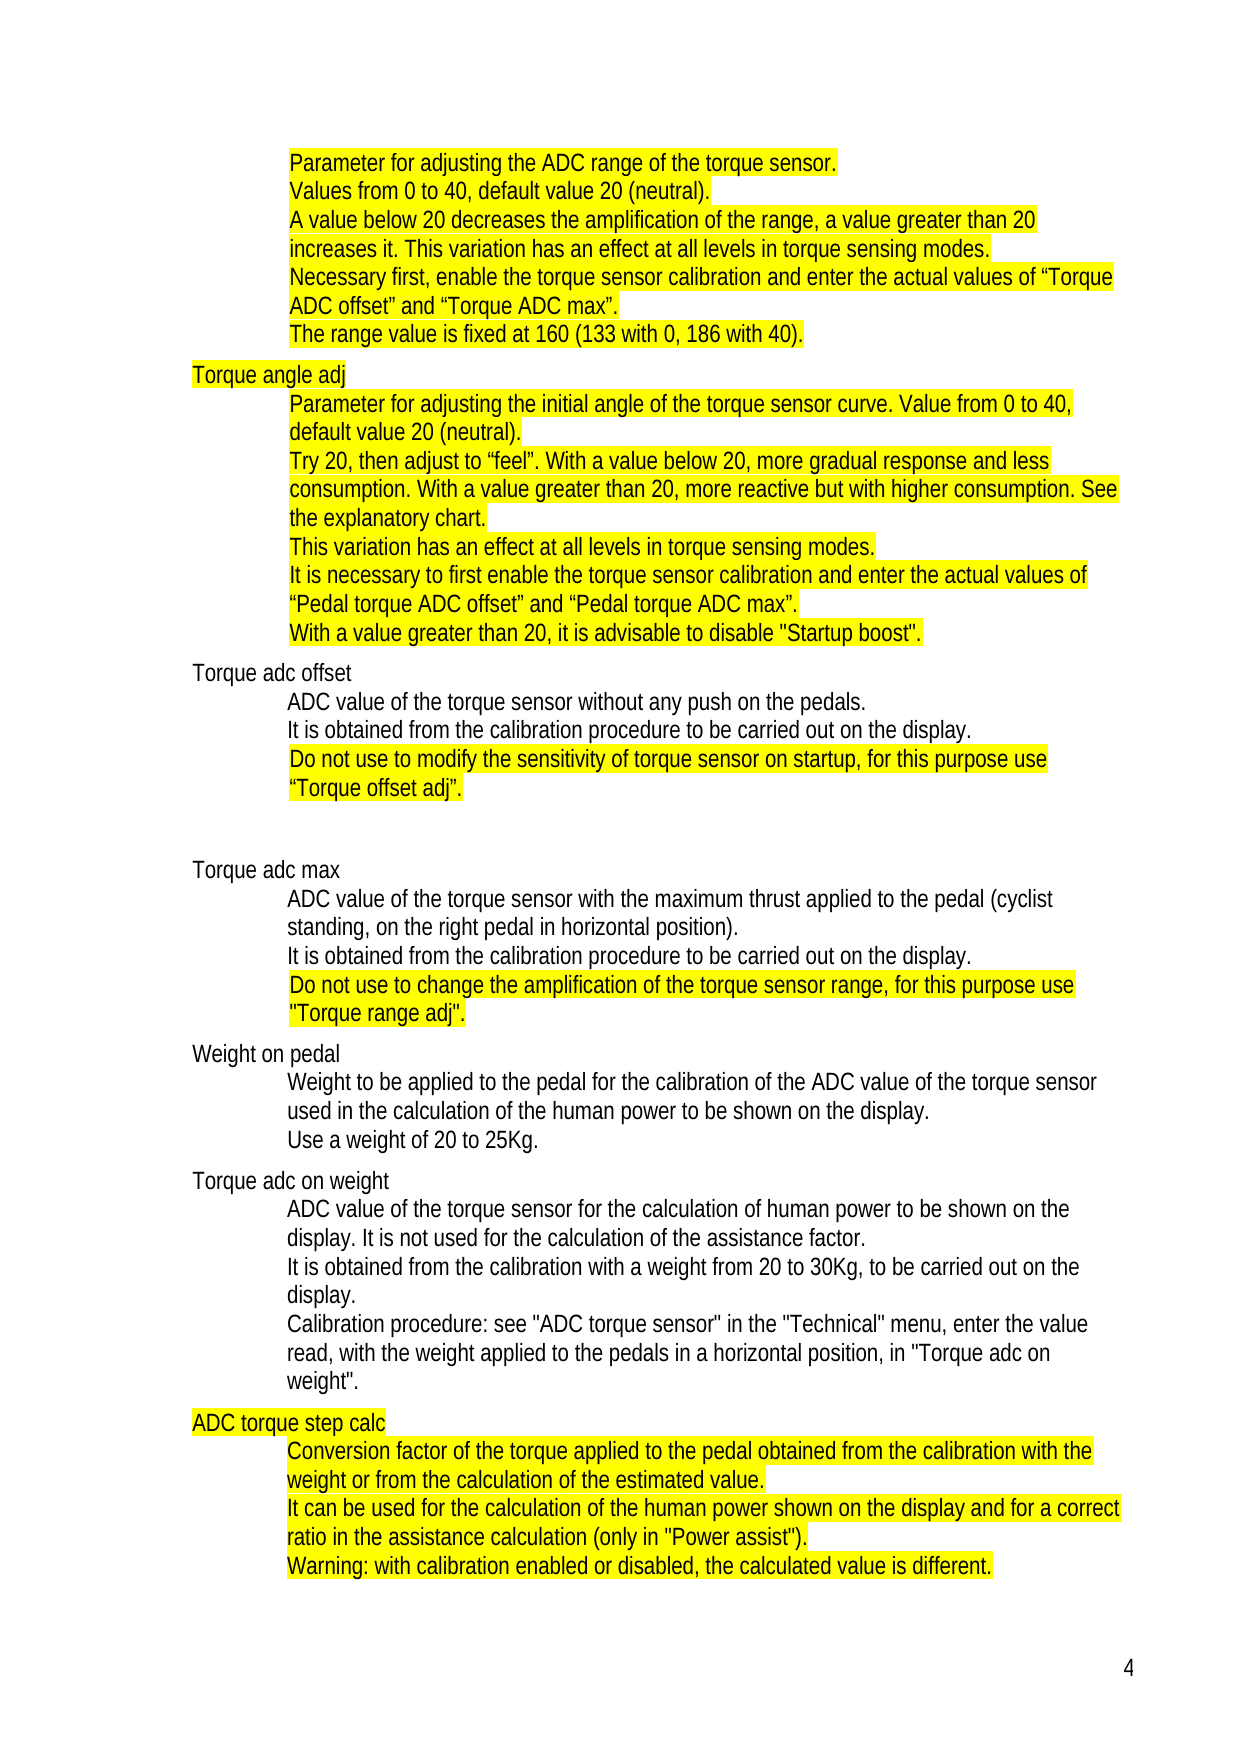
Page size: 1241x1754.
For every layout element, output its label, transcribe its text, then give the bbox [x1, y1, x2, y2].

text Weight on pedal [137, 1039, 1122, 1067]
text Parameter for adjusting the initial angle of the torque sensor curve. Value from 0 to 40, default value 20 (neutral). Try 20, then adjust to “feel”. With a value below 20, more gradual response and less consumption. With a value greater than 20, more reactive but with higher consumption. See the explanatory chart. This variation has an effect at all levels in torque sensing modes. It is necessary to first enable the torque sensor calibration and enter the actual values of “Pedal torque ADC offset” and “Pedal torque ADC max”. [289, 388, 1122, 618]
text ADC value of the torque sensor without any push on the pedals. [287, 687, 1122, 715]
text It is obtained from the calibration with a weight from 20 to 30Kg, to be carried out on the display. [287, 1252, 1122, 1309]
text Torque angle adj [137, 360, 1122, 388]
text Torque adc on weight [137, 1166, 1122, 1194]
text Weight to be applied to the pedal for the calibration of the ADC value of the torque sensor used in the calculation of the human power to be shown on the display. [287, 1067, 1122, 1125]
text Parameter for adjusting the ADC range of the torque sensor. Values from 0 to 40, default value 20 (neutral). A value below 20 decreases the amplification of the range, a value greater than 20 increases it. This variation has an effect at all levels in torque sensing modes. Necessary first, enable the torque sensor calibration and enter the actual values of “Torque ADC offset” and “Torque ADC max”. [289, 148, 1122, 319]
text Torque adc offset [137, 658, 1122, 687]
text Use a weight of 20 to 25Kg. [287, 1125, 1122, 1153]
text ADC value of the torque sensor for the calculation of human power to be shown on the display. It is not used for the calculation of the assistance factor. [287, 1194, 1122, 1252]
subtitle It is obtained from the calibration procedure to be carried out on the display. [287, 941, 1122, 970]
text The range value is fixed at 160 (133 with 0, 186 with 40). [289, 319, 1122, 348]
text Conversion factor of the torque applied to the pedal obtained from the calibration with the weight or from the calculation of the estimated value. It can be used for the calculation of the human power shown on the display and for a correct ratio in the assistance calculation (only in "Power assist"). Warning: with calibration enabled or disabled, the calculated value is different. [287, 1436, 1122, 1579]
text Torque adc max [137, 855, 1122, 884]
text Calibration procedure: see "ADC torque sensor" in the "Technical" menu, enter the value read, with the weight applied to the pedals in a horizontal position, in "Torque adc on weight". [287, 1309, 1122, 1395]
subtitle Do not use to change the amplification of the torque sensor range, for this purpose use "Torque range adj". [289, 970, 1122, 1027]
subtitle ADC value of the torque sensor with the maximum thrust applied to the pedal (cyclist standing, on the right pedal in horizontal position). [287, 884, 1122, 941]
text It is obtained from the calibration procedure to be carried out on the display. [287, 715, 1122, 744]
text With a value greater than 20, it is advisable to disable "Startup boost". [289, 618, 1122, 646]
text Do not use to modify the sensitivity of torque sensor on startup, for this purpose use “Torque offset adj”. [289, 744, 1122, 801]
text ADC torque step calc [137, 1407, 1122, 1436]
